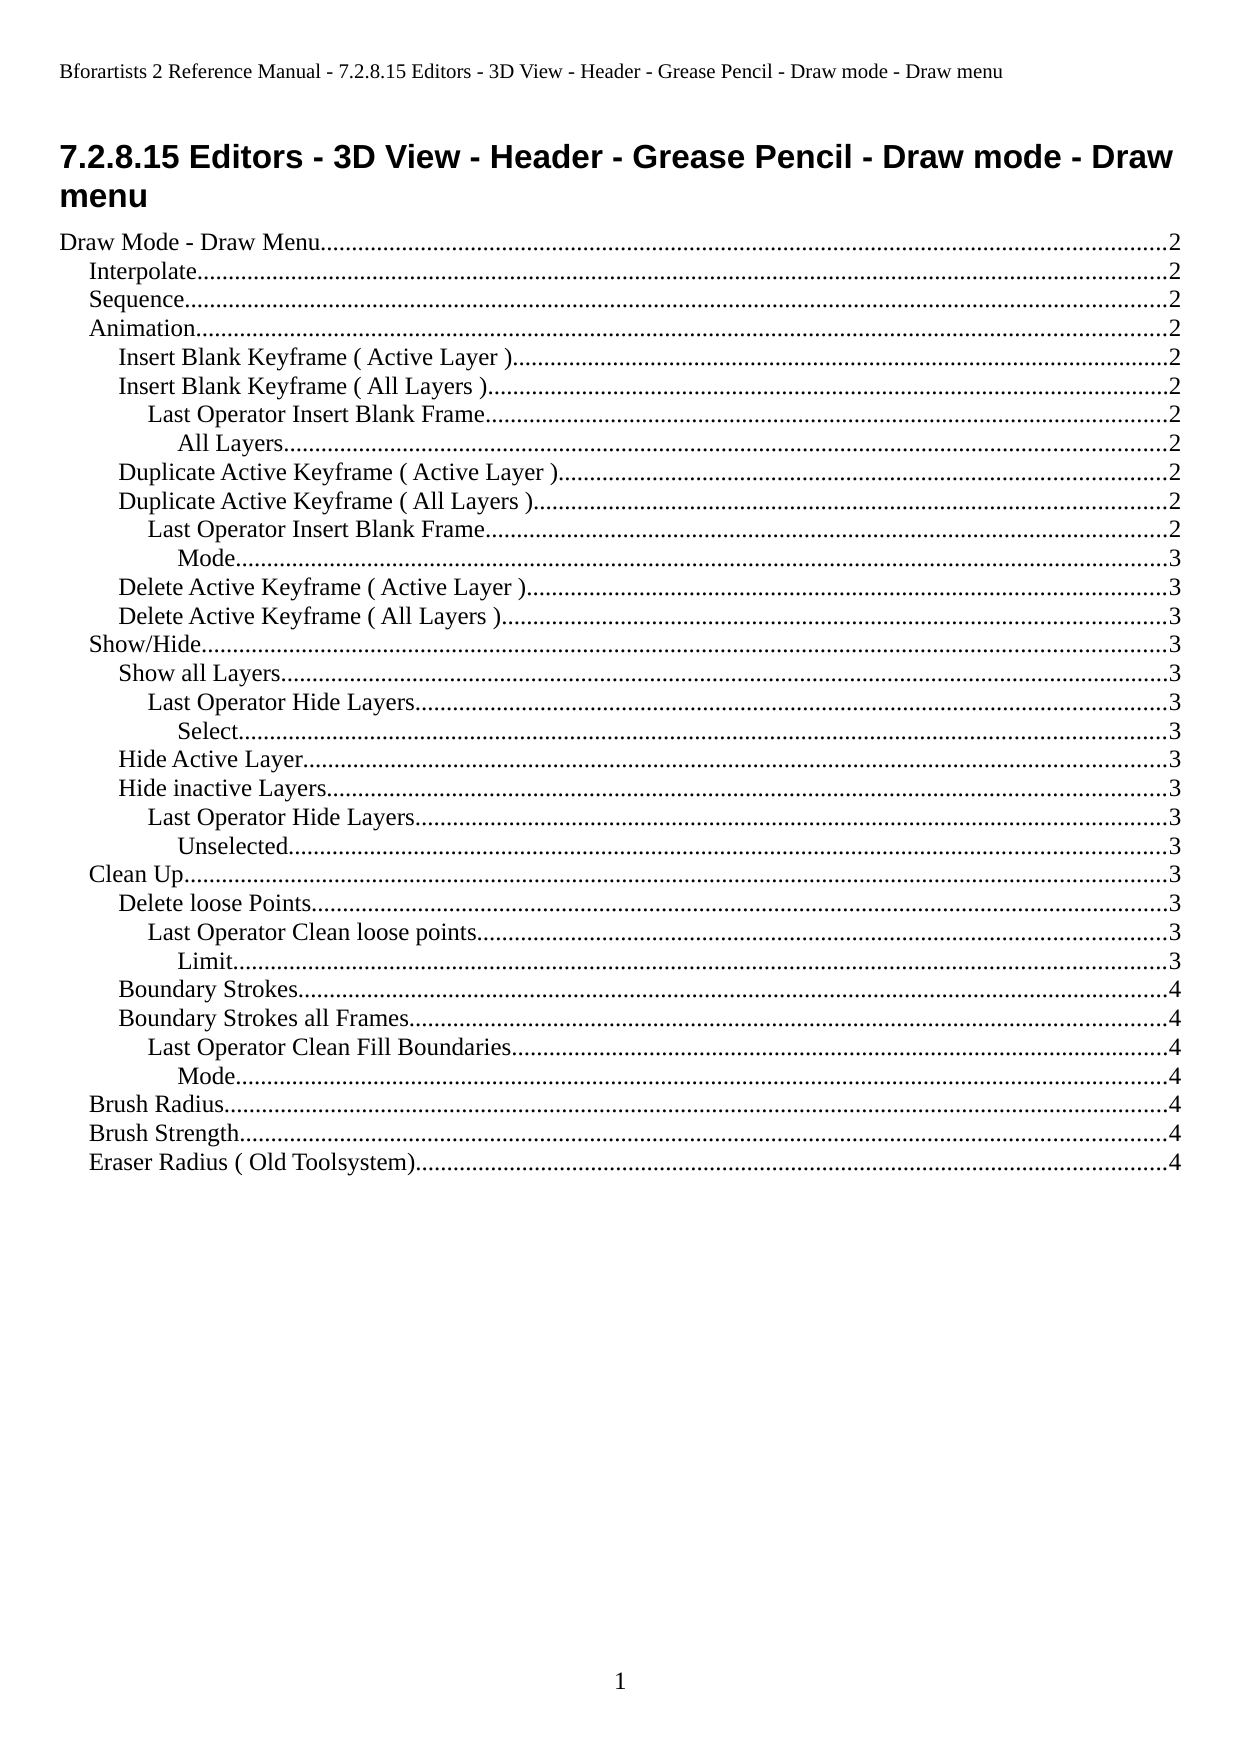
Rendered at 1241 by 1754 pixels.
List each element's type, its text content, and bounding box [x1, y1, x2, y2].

text Delete Active Keyframe ( All Layers ) 3 [118, 601, 1181, 629]
text Last Operator Hide Layers 3 [147, 802, 1181, 831]
text Delete Active Keyframe ( Active Layer ) 3 [118, 572, 1181, 601]
text Show all Layers 3 [118, 658, 1181, 687]
text Duplicate Active Keyframe ( All Layers ) 2 [118, 486, 1181, 514]
text Clean Up 3 [88, 859, 1181, 888]
text Brush Radius 4 [88, 1089, 1181, 1118]
text Last Operator Clean Fill Boundaries 4 [147, 1032, 1181, 1061]
text Last Operator Insert Blank Frame 2 [147, 399, 1181, 428]
text Mode 4 [177, 1061, 1181, 1089]
text Duplicate Active Keyframe ( Active Layer ) 2 [118, 457, 1181, 486]
text Hide Active Layer 3 [118, 744, 1181, 773]
text Insert Blank Keyframe ( All Layers ) 2 [118, 371, 1181, 399]
text Sequence 2 [88, 284, 1181, 313]
text Show/Hide 3 [88, 629, 1181, 658]
text Boundary Strokes 4 [118, 974, 1181, 1003]
text Brush Strength 4 [88, 1118, 1181, 1147]
subtitle 7.2.8.15 Editors - 3D View - Header - Grease Pencil - Draw mode - Draw menu [59, 138, 1181, 214]
text All Layers 2 [177, 428, 1181, 457]
text Limit 3 [177, 946, 1181, 974]
text Delete loose Points 3 [118, 888, 1181, 917]
text Last Operator Clean loose points 3 [147, 917, 1181, 946]
text Animation 2 [88, 313, 1181, 342]
text Interpolate 2 [88, 256, 1181, 284]
text Draw Mode - Draw Menu 2 [59, 227, 1181, 256]
text Select 3 [177, 716, 1181, 744]
text Unselected 3 [177, 831, 1181, 859]
text Insert Blank Keyframe ( Active Layer ) 2 [118, 342, 1181, 371]
text Eraser Radius ( Old Toolsystem) 4 [88, 1147, 1181, 1176]
text Last Operator Hide Layers 3 [147, 687, 1181, 716]
text Last Operator Insert Blank Frame 2 [147, 514, 1181, 543]
text Mode 3 [177, 543, 1181, 572]
text Boundary Strokes all Frames 4 [118, 1003, 1181, 1032]
text Hide inactive Layers 3 [118, 773, 1181, 802]
